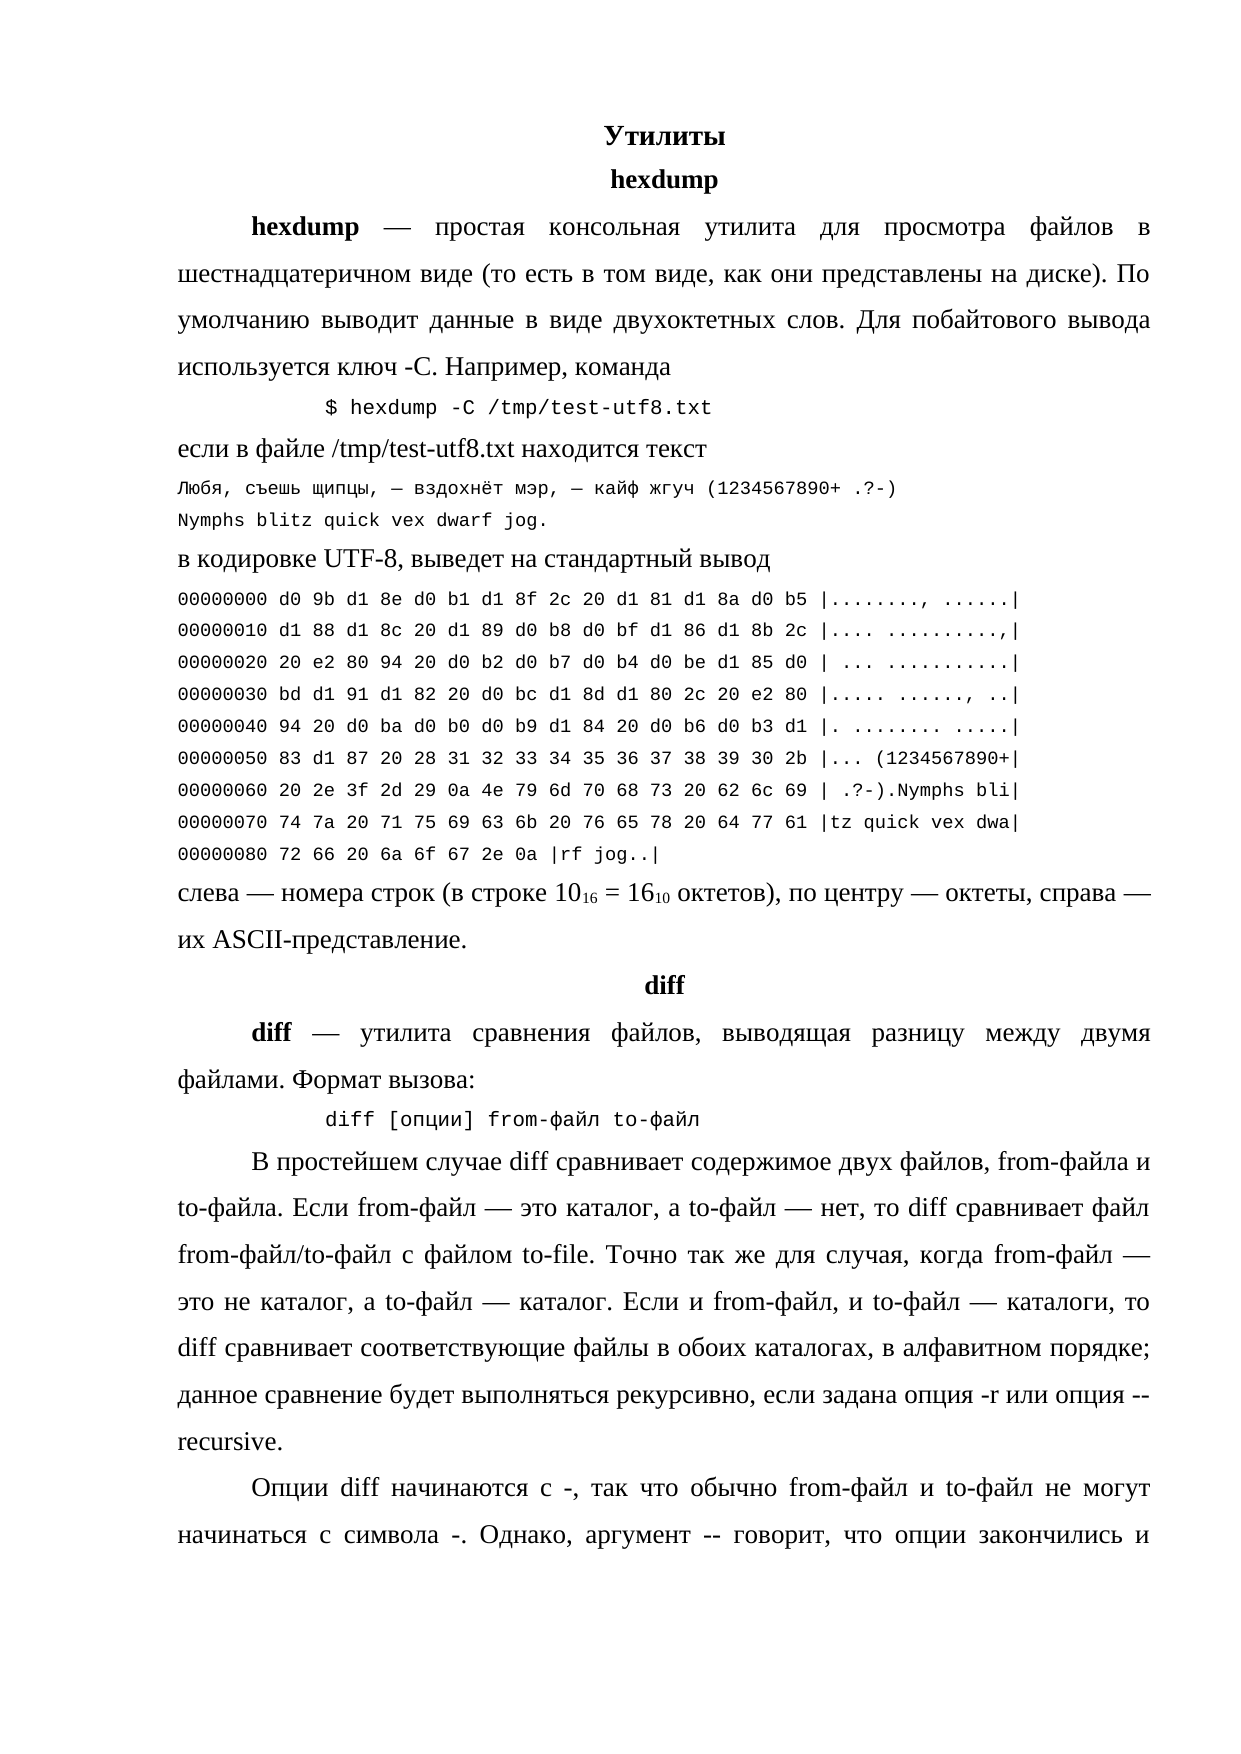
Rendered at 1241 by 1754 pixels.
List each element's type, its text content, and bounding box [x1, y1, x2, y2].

text В простейшем случае diff сравнивает содержимое двух файлов, from-файла и to-файла. Если from-файл — это каталог, а to-файл — нет, то diff сравнивает файл from-файл/to-файл с файлом to-file. Точно так же для случая, когда from-файл — это не каталог, а to-файл — каталог. Если и from-файл, и to-файл — каталоги, то diff сравнивает соответствующие файлы в обоих каталогах, в алфавитном порядке; данное сравнение будет выполняться рекурсивно, если задана опция -r или опция --recursive. [177, 1145, 1152, 1456]
text $ hexdump -C /tmp/test-utf8.txt [325, 397, 1152, 420]
text 00000010 d1 88 d1 8c 20 d1 89 d0 b8 d0 bf d1 86 d1 8b 2c |.... ..........,| [177, 621, 1152, 642]
text hexdump — простая консольная утилита для просмотра файлов в шестнадцатеричном виде (то есть в том виде, как они представлены на диске). По умолчанию выводит данные в виде двухоктетных слов. Для побайтового вывода используется ключ -C. Например, команда [177, 210, 1152, 381]
text 00000070 74 7a 20 71 75 69 63 6b 20 76 65 78 20 64 77 61 |tz quick vex dwa| [177, 812, 1152, 834]
subtitle Утилиты [177, 118, 1152, 152]
text Nymphs blitz quick vex dwarf jog. [177, 511, 1152, 532]
text 00000020 20 e2 80 94 20 d0 b2 d0 b7 d0 b4 d0 be d1 85 d0 | ... ...........| [177, 653, 1152, 674]
text Любя, съешь щипцы, — вздохнёт мэр, — кайф жгуч (1234567890+ .?-) [177, 479, 1152, 500]
text diff [опции] from-файл to-файл [325, 1109, 1152, 1133]
text если в файле /tmp/test-utf8.txt находится текст [177, 432, 1152, 463]
text слева — номера строк (в строке 1016 = 1610 октетов), по центру — октеты, справа — их ASCII-представление. [177, 876, 1152, 954]
text Опции diff начинаются с -, так что обычно from-файл и to-файл не могут начинаться с символа -. Однако, аргумент -- говорит, что опции закончились и [177, 1472, 1152, 1549]
text 00000050 83 d1 87 20 28 31 32 33 34 35 36 37 38 39 30 2b |... (1234567890+| [177, 749, 1152, 770]
text 00000060 20 2e 3f 2d 29 0a 4e 79 6d 70 68 73 20 62 6c 69 | .?-).Nymphs bli| [177, 781, 1152, 802]
text 00000030 bd d1 91 d1 82 20 d0 bc d1 8d d1 80 2c 20 e2 80 |..... ......, ..| [177, 685, 1152, 706]
text в кодировке UTF-8, выведет на стандартный вывод [177, 543, 1152, 574]
text 00000000 d0 9b d1 8e d0 b1 d1 8f 2c 20 d1 81 d1 8a d0 b5 |........, ......| [177, 589, 1152, 611]
subtitle hexdump [177, 163, 1152, 194]
text 00000080 72 66 20 6a 6f 67 2e 0a |rf jog..| [177, 844, 1152, 866]
text diff — утилита сравнения файлов, выводящая разницу между двумя файлами. Формат вызова: [177, 1016, 1152, 1094]
text 00000040 94 20 d0 ba d0 b0 d0 b9 d1 84 20 d0 b6 d0 b3 d1 |. ........ .....| [177, 717, 1152, 738]
subtitle diff [177, 969, 1152, 1001]
